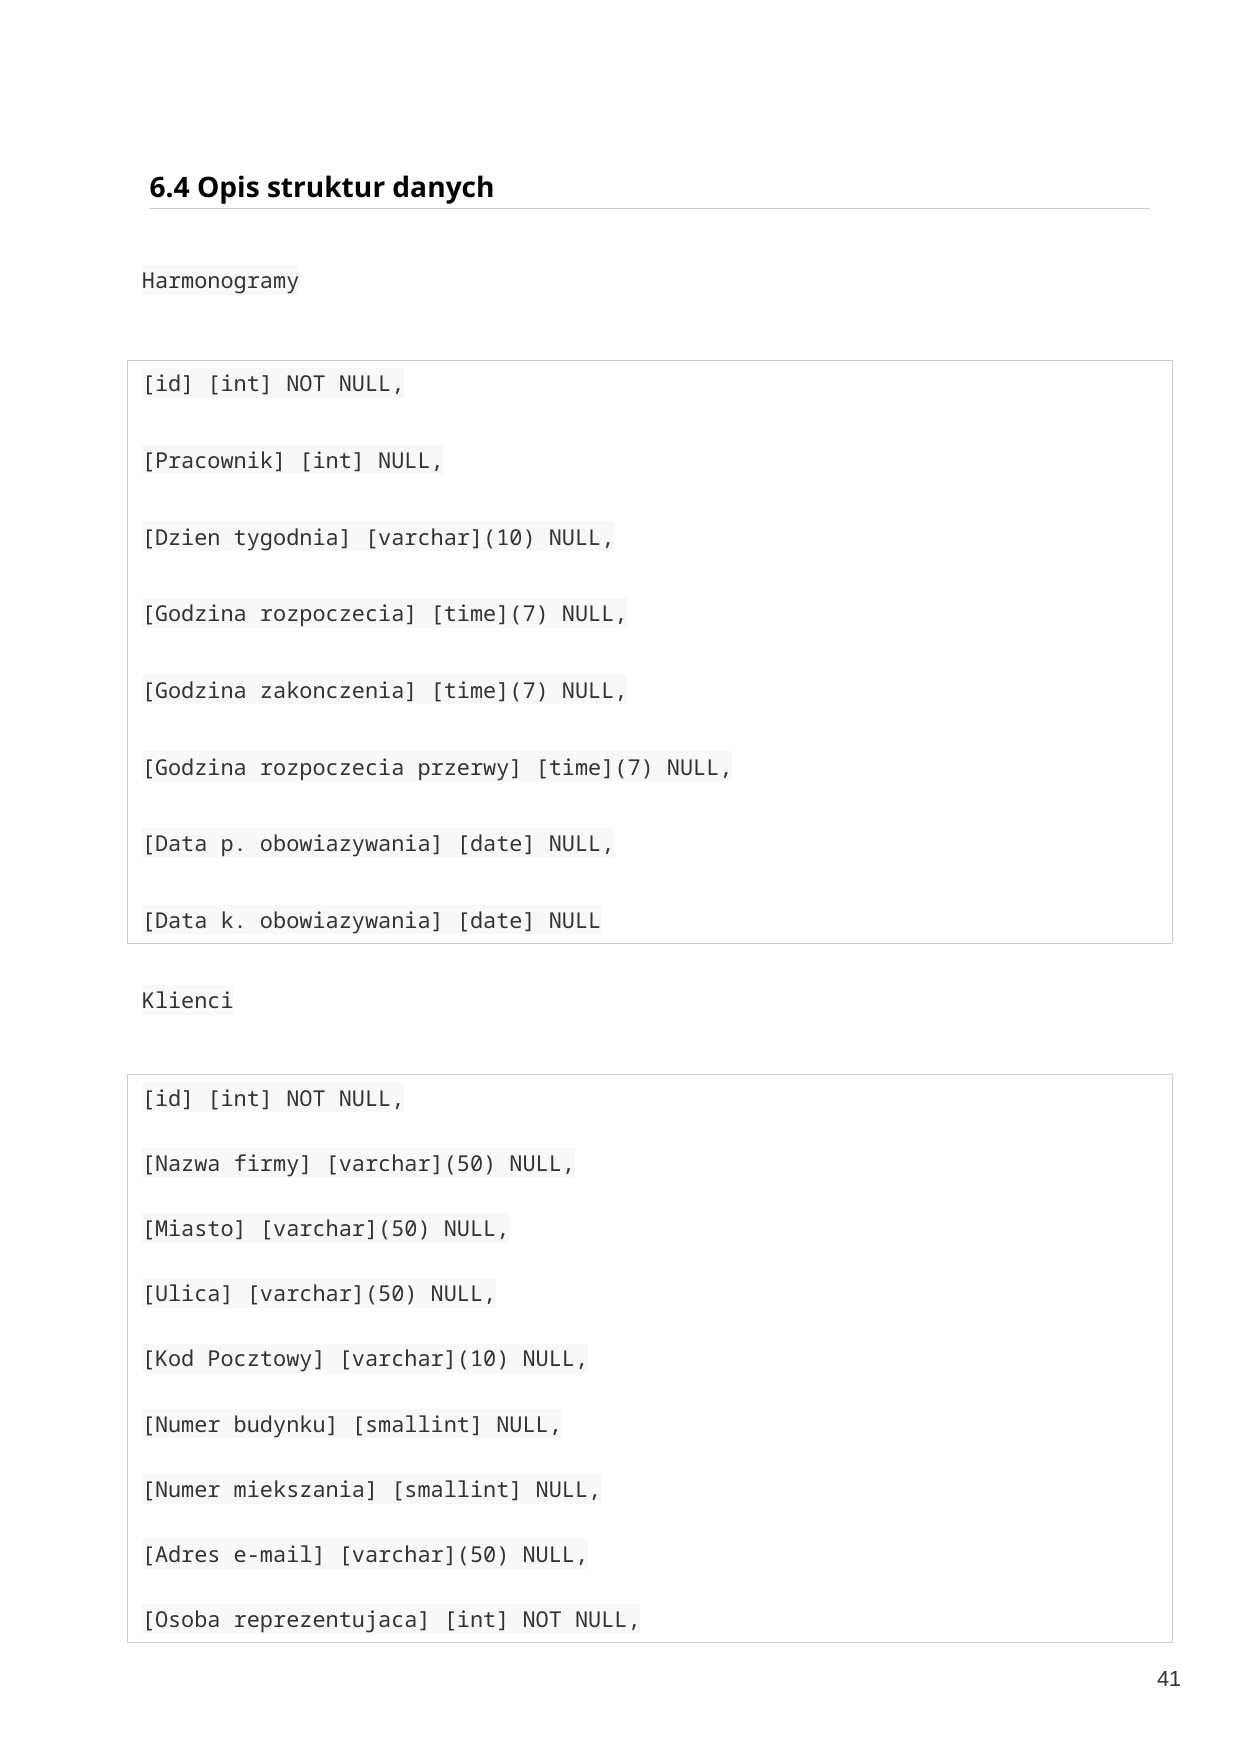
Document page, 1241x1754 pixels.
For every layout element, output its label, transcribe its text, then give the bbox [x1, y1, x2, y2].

text [Nazwa firmy] [varchar](50) NULL, [128, 1139, 1172, 1178]
text [Godzina rozpoczecia] [time](7) NULL, [128, 589, 1172, 628]
text [id] [int] NOT NULL, [128, 361, 1172, 398]
text [Pracownik] [int] NULL, [128, 436, 1172, 474]
text [Kod Pocztowy] [varchar](10) NULL, [128, 1335, 1172, 1373]
subtitle 6.4 Opis struktur danych [149, 167, 1150, 208]
text [Godzina rozpoczecia przerwy] [time](7) NULL, [128, 743, 1172, 781]
text [Data p. obowiazywania] [date] NULL, [128, 819, 1172, 858]
text [Dzien tygodnia] [varchar](10) NULL, [128, 513, 1172, 551]
text [Adres e-mail] [varchar](50) NULL, [128, 1531, 1172, 1569]
text [Numer budynku] [smallint] NULL, [128, 1400, 1172, 1438]
text Klienci [233, 985, 1158, 1015]
text [Miasto] [varchar](50) NULL, [128, 1204, 1172, 1243]
text Harmonogramy [299, 265, 1158, 295]
text [Godzina zakonczenia] [time](7) NULL, [128, 666, 1172, 704]
text [Numer miekszania] [smallint] NULL, [128, 1465, 1172, 1504]
text [Data k. obowiazywania] [date] NULL [128, 896, 1172, 943]
text [id] [int] NOT NULL, [128, 1075, 1172, 1112]
text [Ulica] [varchar](50) NULL, [128, 1270, 1172, 1308]
text [Osoba reprezentujaca] [int] NOT NULL, [128, 1596, 1172, 1642]
